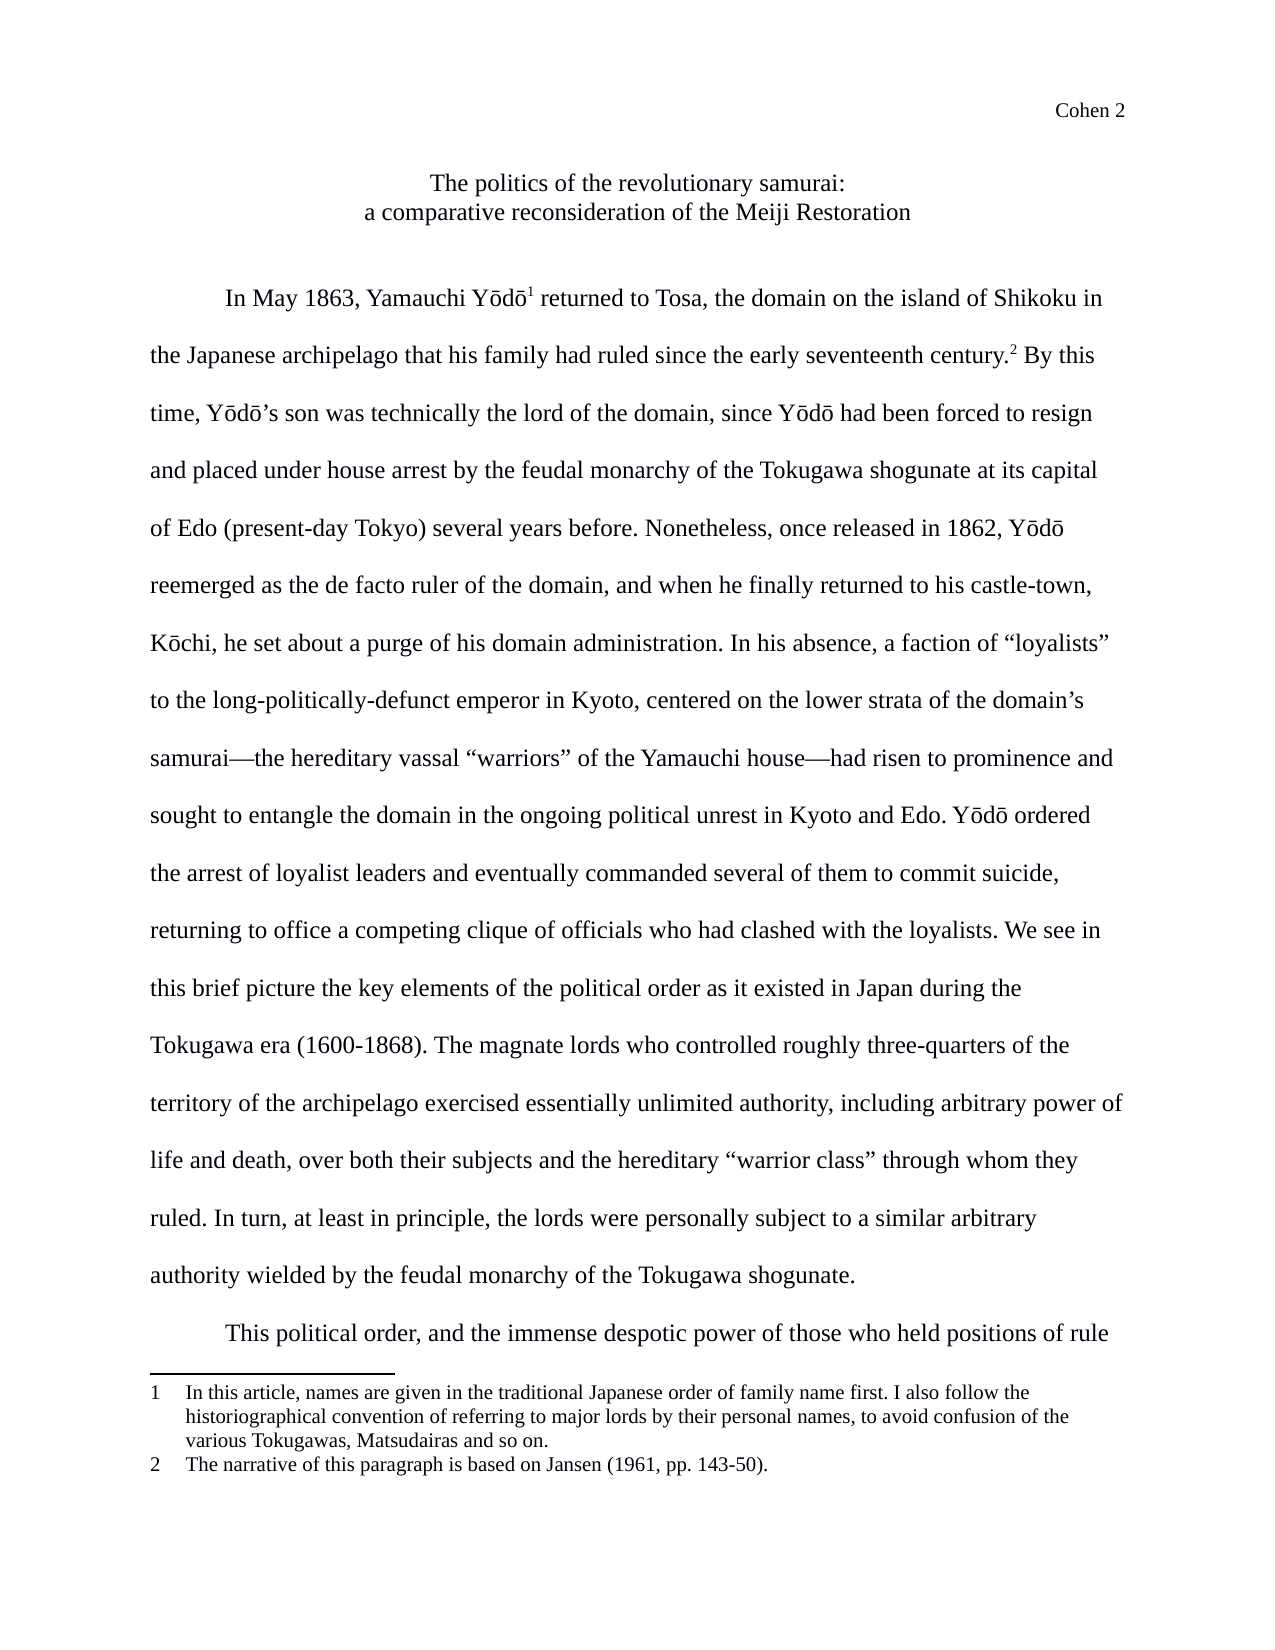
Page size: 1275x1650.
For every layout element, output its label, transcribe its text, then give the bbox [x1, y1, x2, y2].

text In May 1863, Yamauchi Yōdō returned to Tosa, the domain on the island of Shikoku in the Japanese archipelago that his family had ruled since the early seventeenth century. By this time, Yōdō’s son was technically the lord of the domain, since Yōdō had been forced to resign and placed under house arrest by the feudal monarchy of the Tokugawa shogunate at its capital of Edo (present-day Tokyo) several years before. Nonetheless, once released in 1862, Yōdō reemerged as the de facto ruler of the domain, and when he finally returned to his castle-town, Kōchi, he set about a purge of his domain administration. In his absence, a faction of “loyalists” to the long-politically-defunct emperor in Kyoto, centered on the lower strata of the domain’s samurai—the hereditary vassal “warriors” of the Yamauchi house—had risen to prominence and sought to entangle the domain in the ongoing political unrest in Kyoto and Edo. Yōdō ordered the arrest of loyalist leaders and eventually commanded several of them to commit suicide, returning to office a competing clique of officials who had clashed with the loyalists. We see in this brief picture the key elements of the political order as it existed in Japan during the Tokugawa era (1600-1868). The magnate lords who controlled roughly three-quarters of the territory of the archipelago exercised essentially unlimited authority, including arbitrary power of life and death, over both their subjects and the hereditary “warrior class” through whom they ruled. In turn, at least in principle, the lords were personally subject to a similar arbitrary authority wielded by the feudal monarchy of the Tokugawa shogunate. [150, 283, 1125, 1289]
text In this article, names are given in the traditional Japanese order of family name first. I also follow the historiographical convention of referring to major lords by their personal names, to avoid confusion of the various Tokugawas, Matsudairas and so on. [150, 1380, 1125, 1452]
text The narrative of this paragraph is based on Jansen (1961, pp. 143-50). [150, 1452, 1125, 1476]
text This political order, and the immense despotic power of those who held positions of rule [150, 1318, 1125, 1347]
text The politics of the revolutionary samurai: a comparative reconsideration of the Meiji Restoration [150, 168, 1125, 226]
